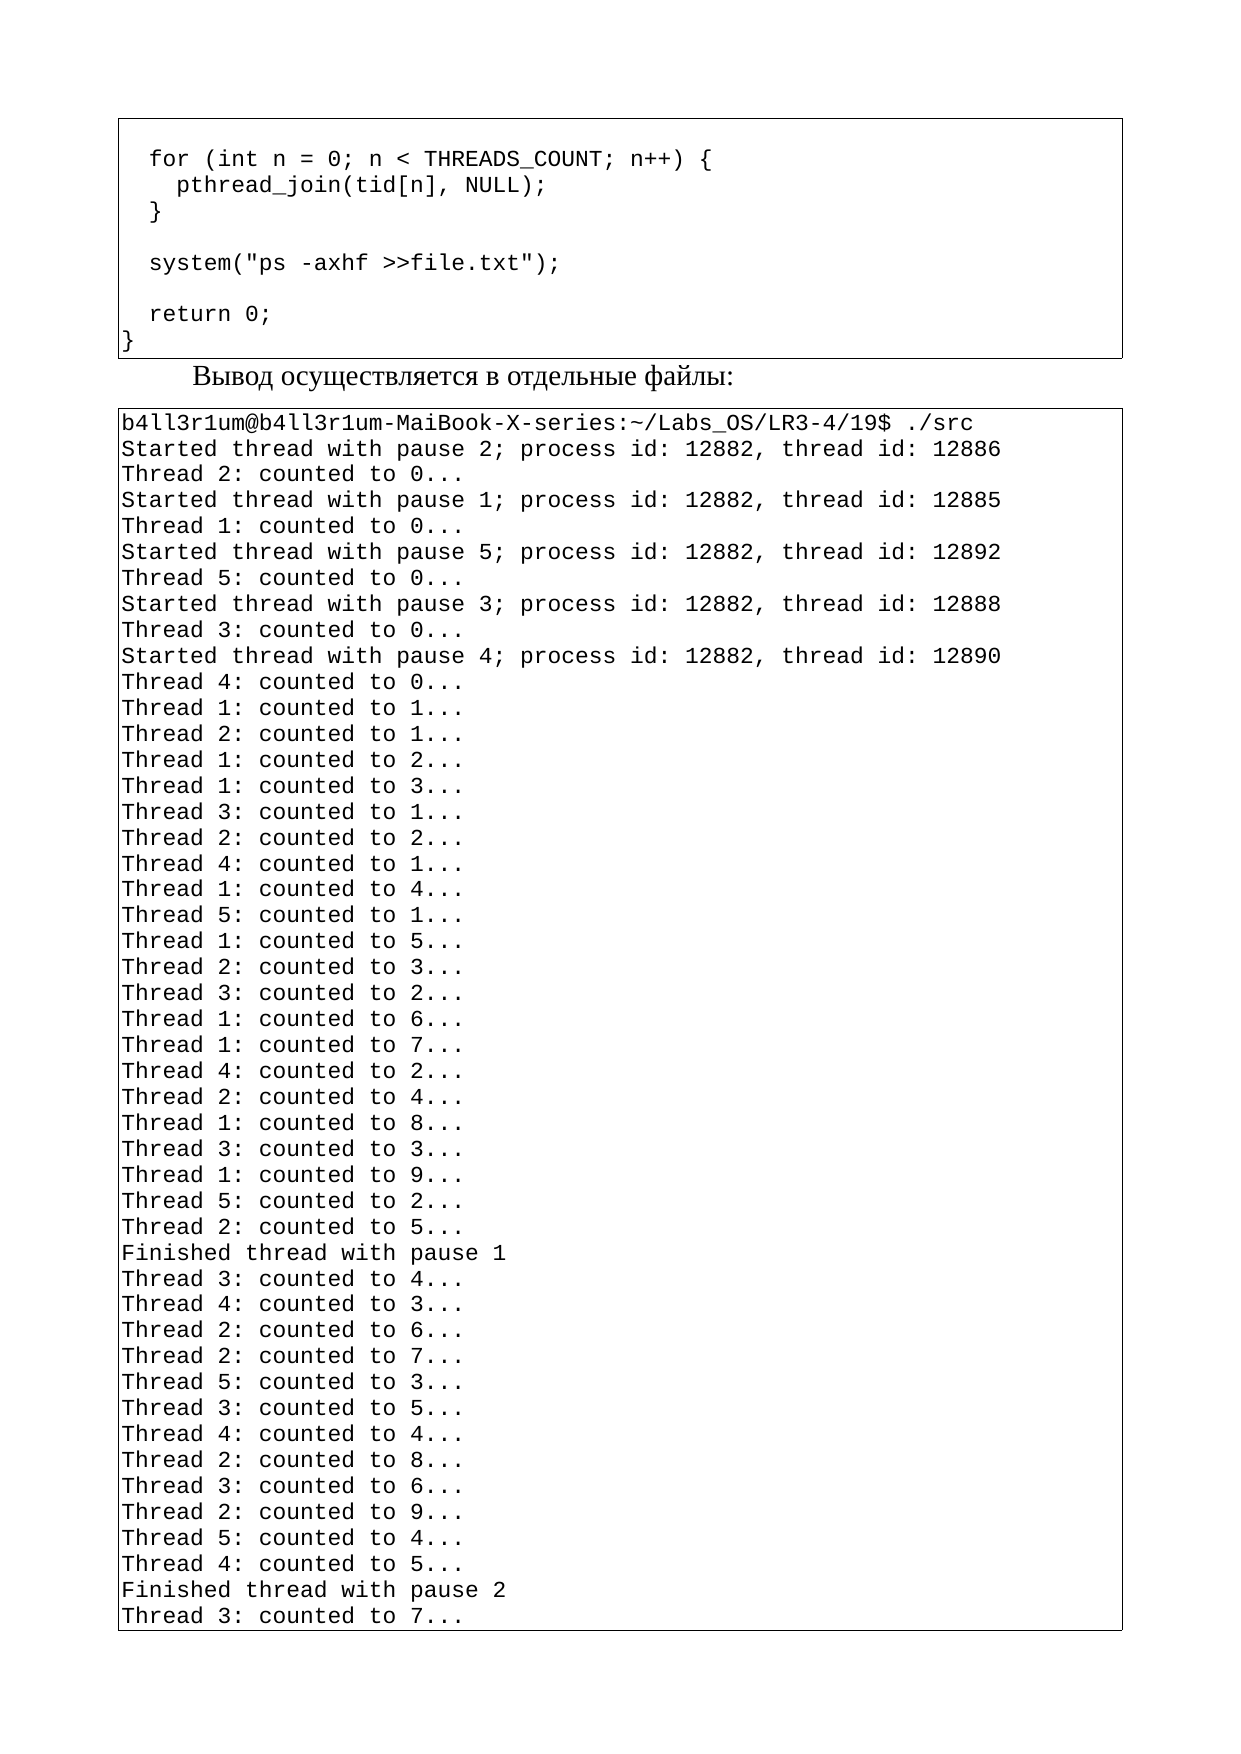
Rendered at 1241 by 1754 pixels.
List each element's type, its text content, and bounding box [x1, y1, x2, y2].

text Thread 2: counted to 4... [119, 1082, 1122, 1108]
text b4ll3r1um@b4ll3r1um-MaiBook-X-series:~/Labs_OS/LR3-4/19$ ./src [119, 409, 1122, 434]
text Started thread with pause 2; process id: 12882, thread id: 12886 [119, 434, 1122, 460]
text Thread 1: counted to 2... [119, 745, 1122, 771]
text Started thread with pause 5; process id: 12882, thread id: 12892 [119, 538, 1122, 563]
text Thread 1: counted to 7... [119, 1030, 1122, 1056]
text Thread 1: counted to 6... [119, 1004, 1122, 1030]
text pthread_join(tid[n], NULL); [119, 170, 1122, 196]
text Thread 3: counted to 1... [119, 797, 1122, 823]
text Finished thread with pause 2 [119, 1575, 1122, 1601]
text Thread 3: counted to 2... [119, 978, 1122, 1004]
text Thread 4: counted to 5... [119, 1549, 1122, 1575]
text Thread 2: counted to 8... [119, 1445, 1122, 1471]
text Thread 3: counted to 6... [119, 1471, 1122, 1497]
text Thread 2: counted to 0... [119, 460, 1122, 486]
text Finished thread with pause 1 [119, 1238, 1122, 1264]
text Thread 4: counted to 1... [119, 849, 1122, 875]
text Thread 1: counted to 8... [119, 1108, 1122, 1134]
text Вывод осуществляется в отдельные файлы: [118, 359, 1122, 391]
text Thread 4: counted to 0... [119, 667, 1122, 693]
text Thread 5: counted to 3... [119, 1368, 1122, 1393]
text Started thread with pause 4; process id: 12882, thread id: 12890 [119, 641, 1122, 667]
text Thread 2: counted to 6... [119, 1316, 1122, 1342]
text } [119, 196, 1122, 225]
text Thread 4: counted to 3... [119, 1290, 1122, 1316]
text Thread 1: counted to 0... [119, 512, 1122, 538]
text Started thread with pause 3; process id: 12882, thread id: 12888 [119, 589, 1122, 615]
text } [119, 326, 1122, 358]
text Thread 3: counted to 3... [119, 1134, 1122, 1160]
text Thread 1: counted to 1... [119, 693, 1122, 719]
text Thread 2: counted to 5... [119, 1212, 1122, 1238]
text Thread 4: counted to 2... [119, 1056, 1122, 1082]
text Thread 2: counted to 2... [119, 823, 1122, 849]
text Started thread with pause 1; process id: 12882, thread id: 12885 [119, 486, 1122, 512]
text Thread 5: counted to 0... [119, 563, 1122, 589]
text Thread 3: counted to 0... [119, 615, 1122, 641]
text Thread 2: counted to 1... [119, 719, 1122, 745]
text Thread 1: counted to 9... [119, 1160, 1122, 1186]
text Thread 2: counted to 7... [119, 1342, 1122, 1368]
text Thread 1: counted to 3... [119, 771, 1122, 797]
text system("ps -axhf >>file.txt"); [119, 248, 1122, 277]
text Thread 3: counted to 5... [119, 1393, 1122, 1419]
text return 0; [119, 300, 1122, 326]
text for (int n = 0; n < THREADS_COUNT; n++) { [119, 144, 1122, 170]
text Thread 3: counted to 4... [119, 1264, 1122, 1290]
text Thread 3: counted to 7... [119, 1601, 1122, 1630]
text Thread 1: counted to 5... [119, 927, 1122, 953]
text Thread 4: counted to 4... [119, 1419, 1122, 1445]
text Thread 5: counted to 4... [119, 1523, 1122, 1549]
text Thread 5: counted to 2... [119, 1186, 1122, 1212]
text Thread 5: counted to 1... [119, 901, 1122, 927]
text Thread 2: counted to 3... [119, 953, 1122, 978]
text Thread 1: counted to 4... [119, 875, 1122, 901]
text Thread 2: counted to 9... [119, 1497, 1122, 1523]
